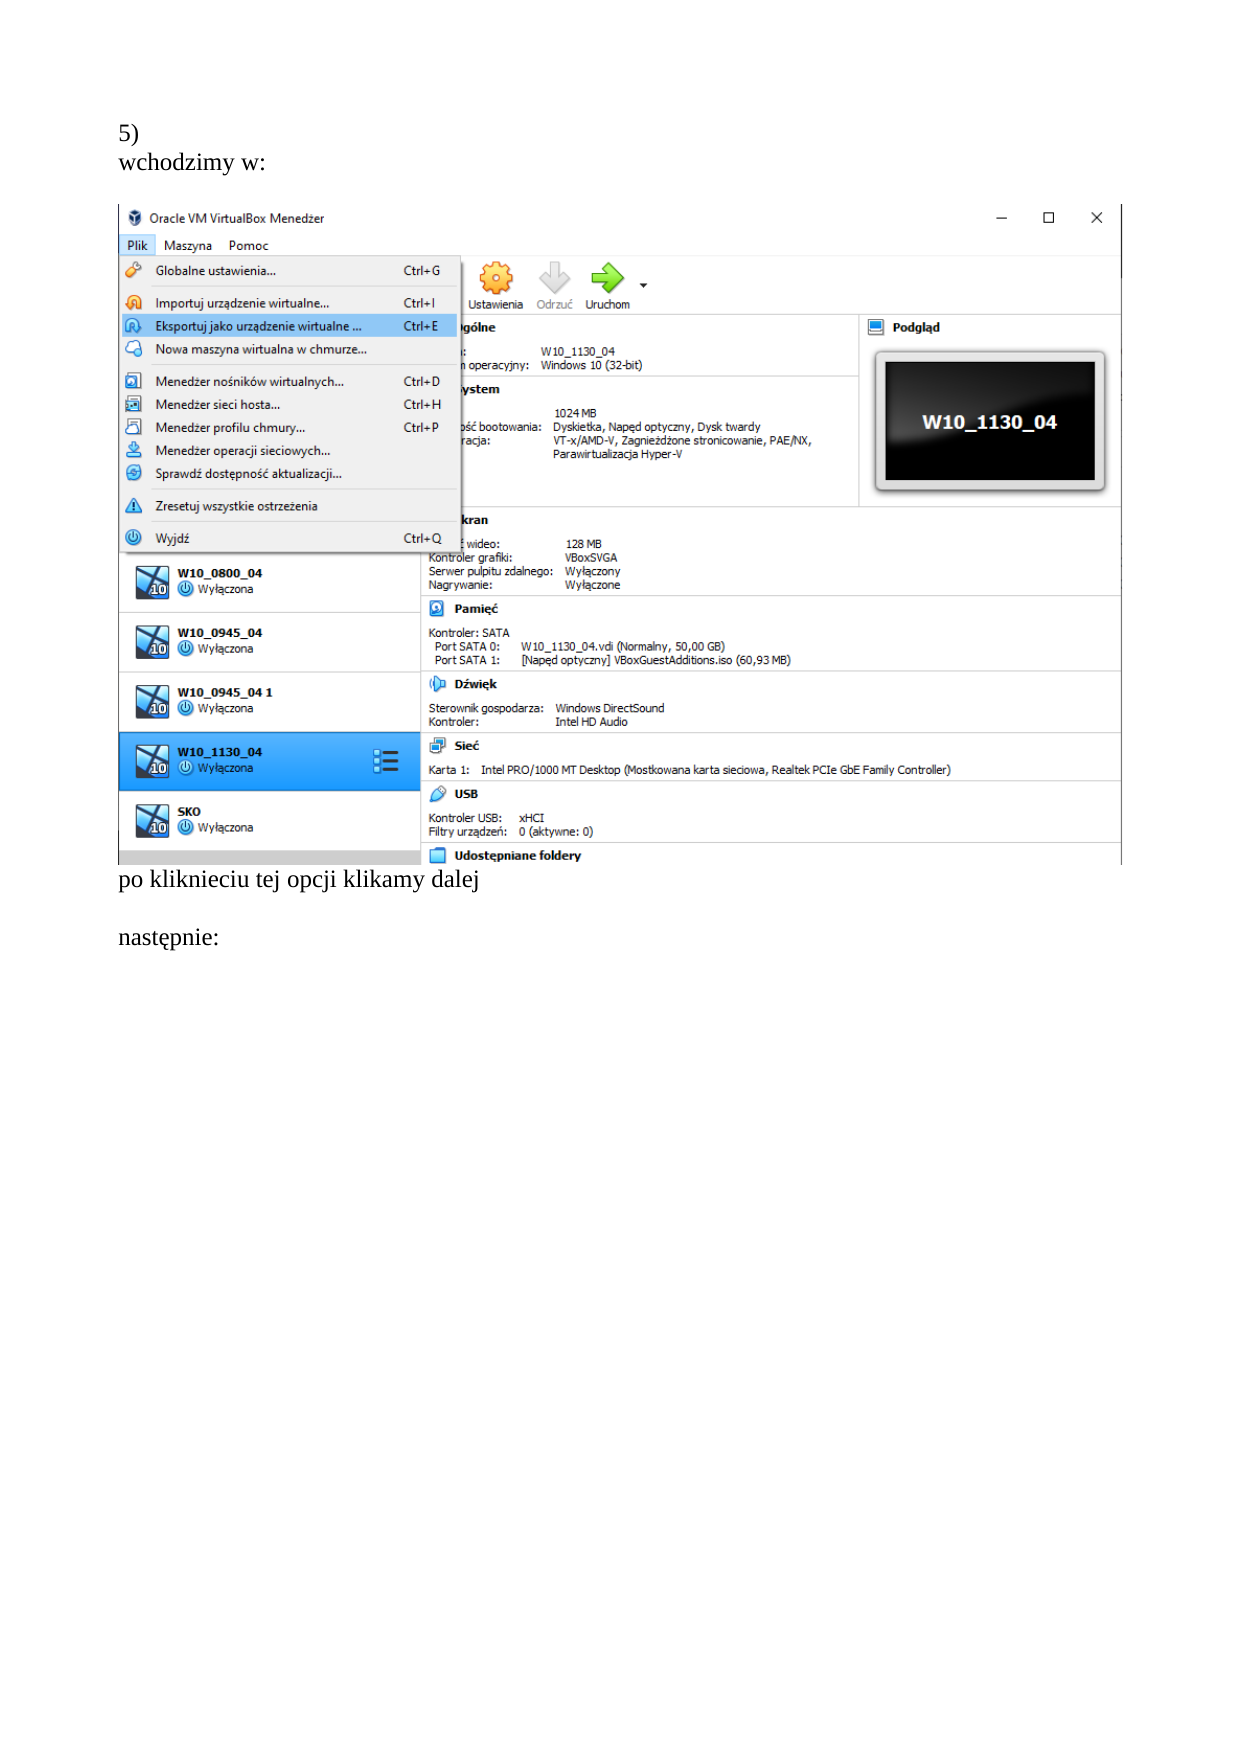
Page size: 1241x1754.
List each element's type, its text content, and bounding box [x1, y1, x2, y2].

text następnie: [118, 922, 1122, 951]
text wchodzimy w: [118, 147, 1122, 176]
text po kliknieciu tej opcji klikamy dalej [118, 865, 1122, 893]
picture [118, 204, 1123, 865]
text 5) [118, 118, 1122, 147]
